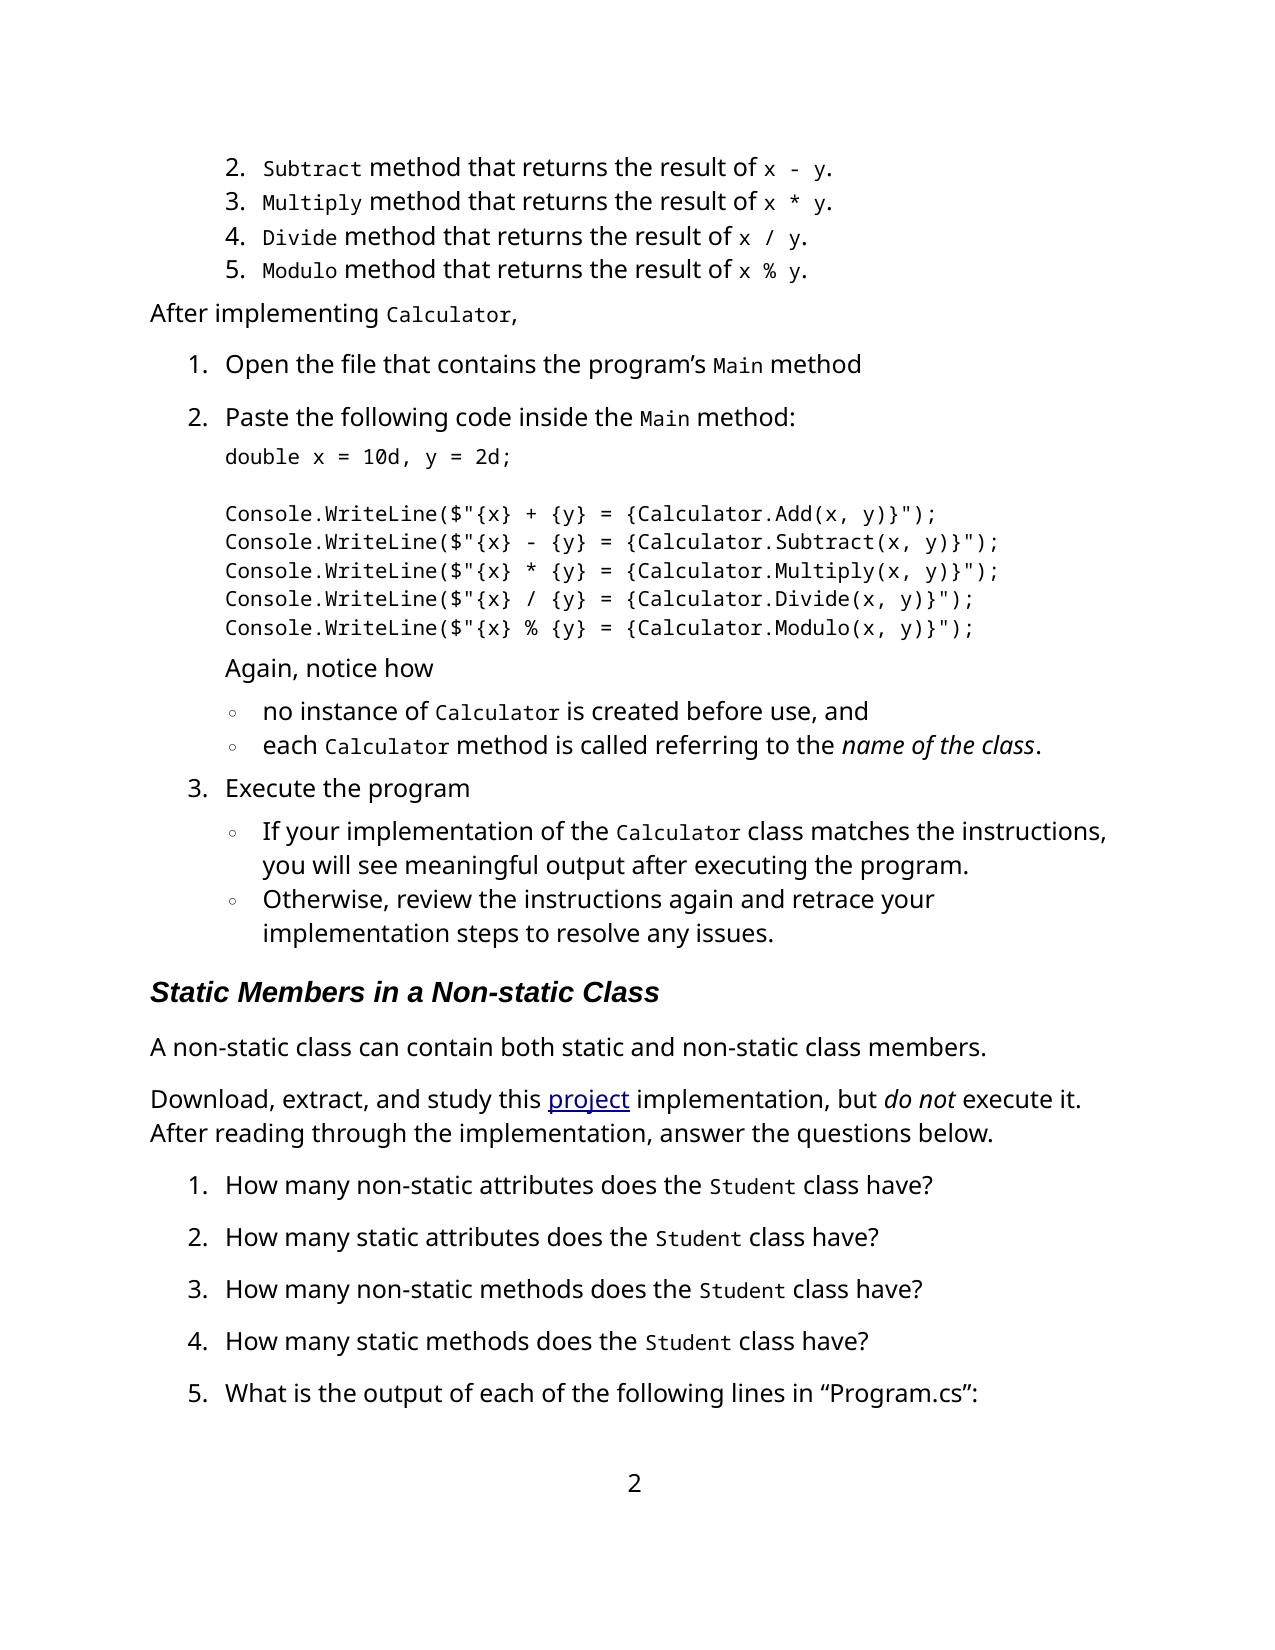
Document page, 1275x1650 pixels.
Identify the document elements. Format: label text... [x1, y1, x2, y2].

text After implementing Calculator, [150, 295, 1125, 329]
list Divide method that returns the result of x / y. [225, 218, 1125, 252]
list How many non-static attributes does the Student class have? [187, 1168, 1125, 1202]
text A non-static class can contain both static and non-static class members. [150, 1029, 1125, 1064]
list How many non-static methods does the Student class have? [187, 1272, 1125, 1306]
list Console.WriteLine($"{x} + {y} = {Calculator.Add(x, y)}"); [187, 499, 1125, 527]
list What is the output of each of the following lines in “Program.cs”: [187, 1376, 1125, 1409]
list Console.WriteLine($"{x} - {y} = {Calculator.Subtract(x, y)}"); [187, 527, 1125, 556]
list Subtract method that returns the result of x - y. [225, 150, 1125, 184]
list each Calculator method is called referring to the name of the class. [225, 727, 1125, 761]
list How many static attributes does the Student class have? [187, 1219, 1125, 1254]
list Otherwise, review the instructions again and retrace your implementation steps to resolve any issues. [225, 881, 1125, 949]
list Modulo method that returns the result of x % y. [225, 252, 1125, 286]
list Console.WriteLine($"{x} % {y} = {Calculator.Modulo(x, y)}"); [187, 613, 1125, 641]
list If your implementation of the Calculator class matches the instructions, you will see meaningful output after executing the program. [225, 813, 1125, 881]
list Open the file that contains the program’s Main method [187, 347, 1125, 381]
list no instance of Calculator is created before use, and [225, 693, 1125, 727]
list double x = 10d, y = 2d; [187, 442, 1125, 471]
list Multiply method that returns the result of x * y. [225, 184, 1125, 218]
list Paste the following code inside the Main method: [187, 399, 1125, 433]
text Download, extract, and study this project implementation, but do not execute it. After reading through the implementation, answer the questions below. [150, 1082, 1125, 1150]
list Again, notice how [187, 650, 1125, 684]
list Console.WriteLine($"{x} * {y} = {Calculator.Multiply(x, y)}"); [187, 556, 1125, 584]
list Execute the program [187, 770, 1125, 804]
list How many static methods does the Student class have? [187, 1323, 1125, 1358]
subtitle Static Members in a Non-static Class [150, 974, 1125, 1008]
list Console.WriteLine($"{x} / {y} = {Calculator.Divide(x, y)}"); [187, 584, 1125, 613]
